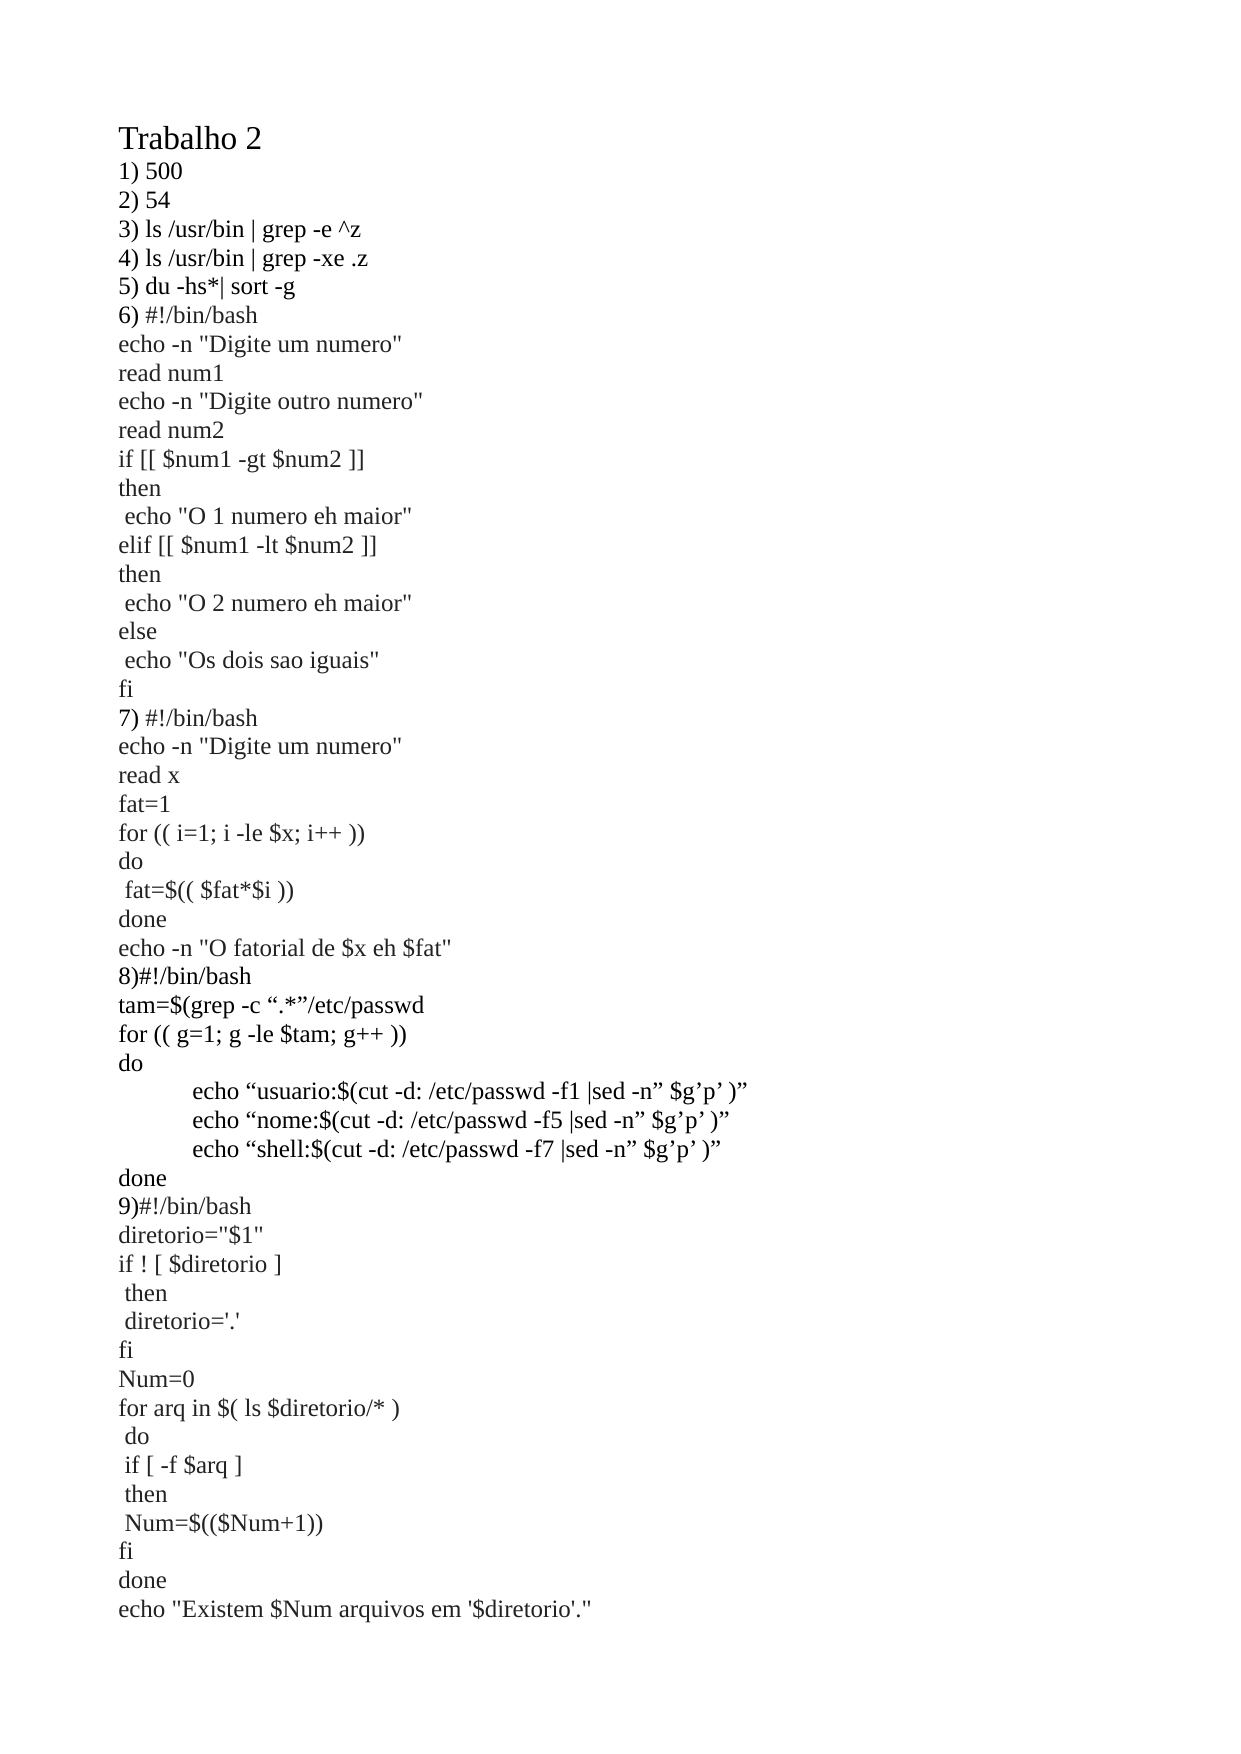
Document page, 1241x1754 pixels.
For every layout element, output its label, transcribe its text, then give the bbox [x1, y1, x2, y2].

text 4) ls /usr/bin | grep -xe .z [118, 243, 1122, 271]
text 6) #!/bin/bash echo -n "Digite um numero" read num1 echo -n "Digite outro numero" read num2 if [[ $num1 -gt $num2 ]] then echo "O 1 numero eh maior" elif [[ $num1 -lt $num2 ]] then echo "O 2 numero eh maior" else echo "Os dois sao iguais" fi [118, 300, 1122, 703]
text 3) ls /usr/bin | grep -e ^z [118, 214, 1122, 243]
text Trabalho 2 [118, 118, 1122, 156]
text for (( g=1; g -le $tam; g++ )) [118, 1019, 1122, 1048]
text echo “usuario:$(cut -d: /etc/passwd -f1 |sed -n” $g’p’ )” [118, 1076, 1122, 1105]
text 5) du -hs*| sort -g [118, 271, 1122, 300]
text echo “shell:$(cut -d: /etc/passwd -f7 |sed -n” $g’p’ )” [118, 1134, 1122, 1163]
text 2) 54 [118, 185, 1122, 214]
text done [118, 1163, 1122, 1191]
text do [118, 1048, 1122, 1076]
text 9)#!/bin/bash diretorio="$1" if ! [ $diretorio ] then diretorio='.' fi Num=0 for arq in $( ls $diretorio/* ) do if [ -f $arq ] then Num=$(($Num+1)) fi done echo "Existem $Num arquivos em '$diretorio'." [118, 1191, 1122, 1623]
text tam=$(grep -c “.*”/etc/passwd [118, 990, 1122, 1019]
text 7) #!/bin/bash echo -n "Digite um numero" read x fat=1 for (( i=1; i -le $x; i++ )) do fat=$(( $fat*$i )) done echo -n "O fatorial de $x eh $fat" [118, 703, 1122, 961]
text 8)#!/bin/bash [118, 961, 1122, 990]
text 1) 500 [118, 156, 1122, 185]
text echo “nome:$(cut -d: /etc/passwd -f5 |sed -n” $g’p’ )” [118, 1105, 1122, 1134]
